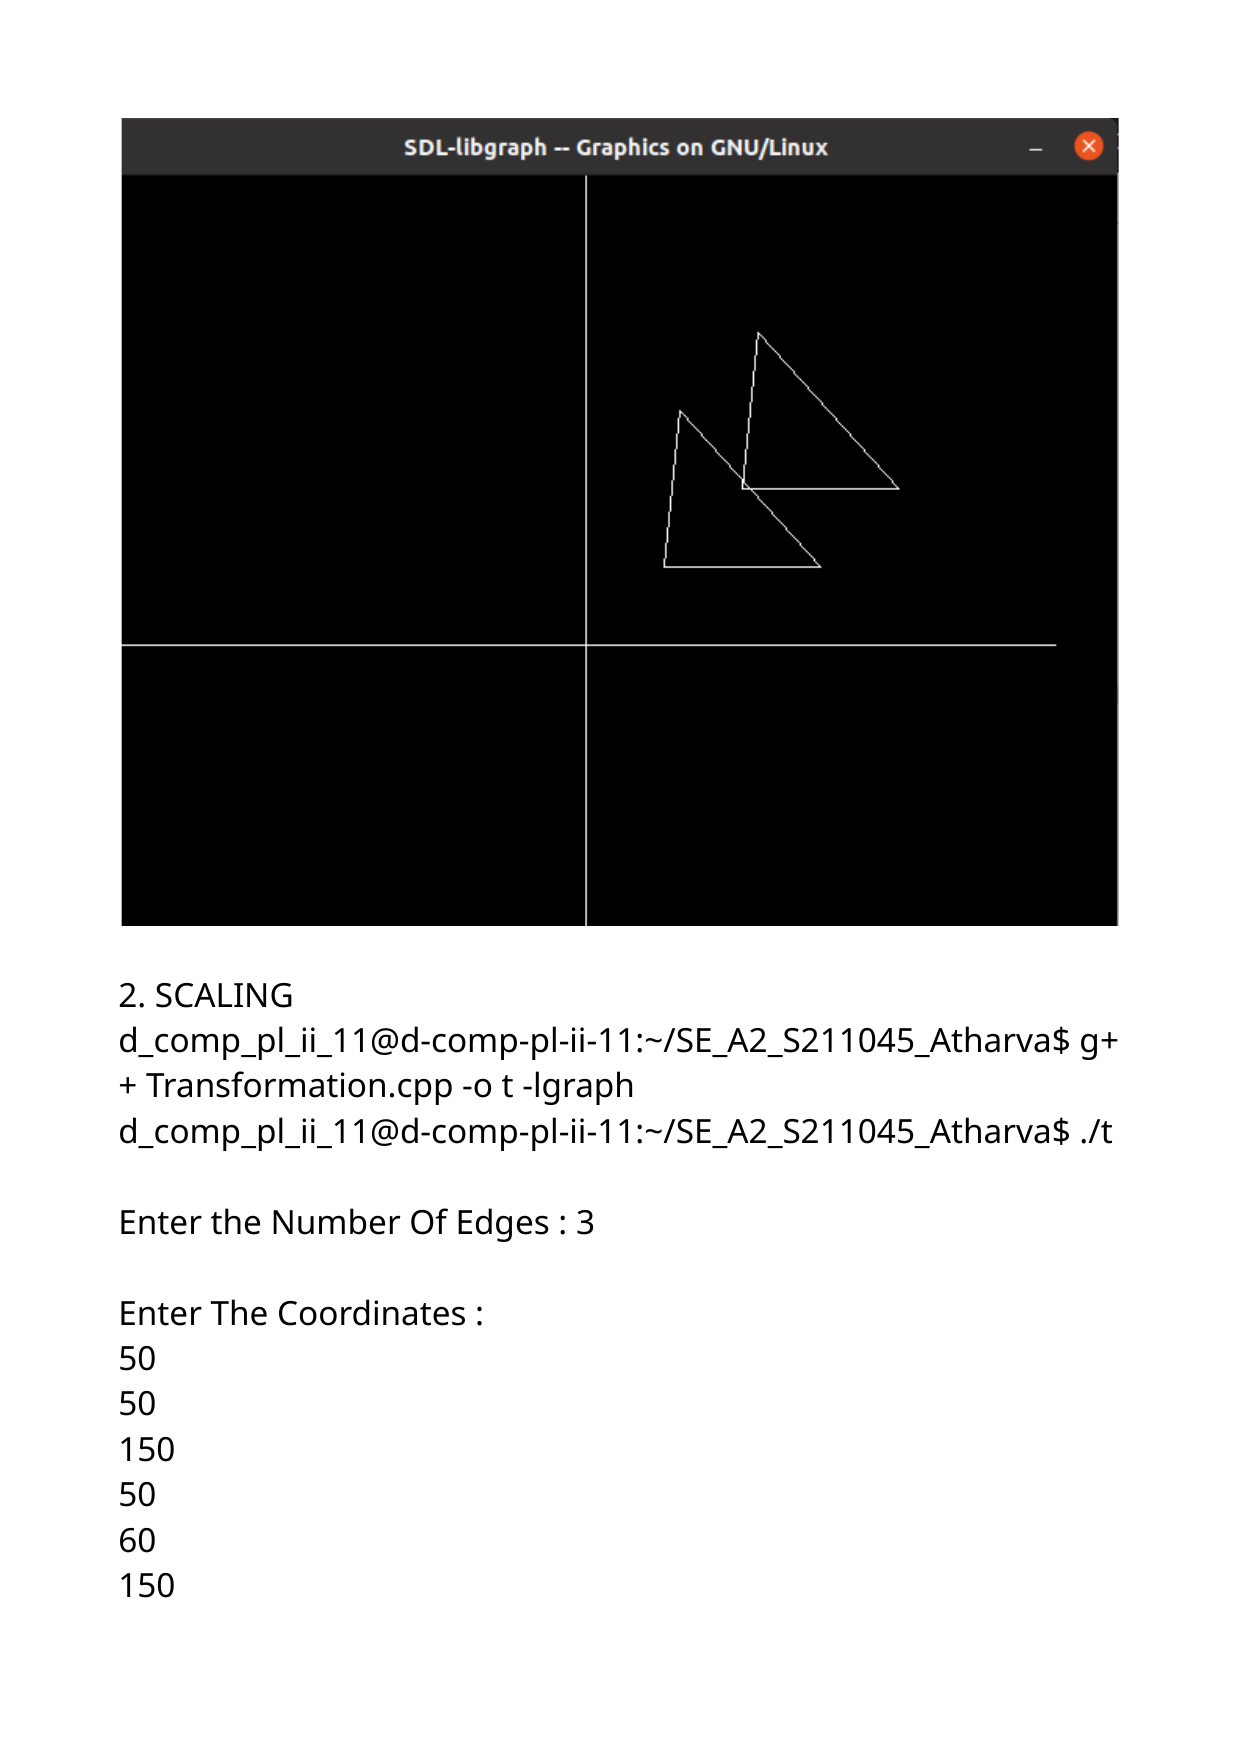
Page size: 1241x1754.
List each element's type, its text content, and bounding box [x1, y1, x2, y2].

picture [121, 118, 1119, 926]
text 60 [118, 1516, 1122, 1562]
text 150 [118, 1426, 1122, 1471]
text 150 [118, 1562, 1122, 1607]
text 50 [118, 1380, 1122, 1426]
text 50 [118, 1335, 1122, 1380]
text d_comp_pl_ii_11@d-comp-pl-ii-11:~/SE_A2_S211045_Atharva$ ./t [118, 1108, 1122, 1153]
text Enter The Coordinates : [118, 1289, 1122, 1335]
text 50 [118, 1471, 1122, 1516]
text Enter the Number Of Edges : 3 [118, 1198, 1122, 1244]
text d_comp_pl_ii_11@d-comp-pl-ii-11:~/SE_A2_S211045_Atharva$ g++ Transformation.cpp -o t -lgraph [118, 1017, 1122, 1108]
text 2. SCALING [118, 971, 1122, 1017]
